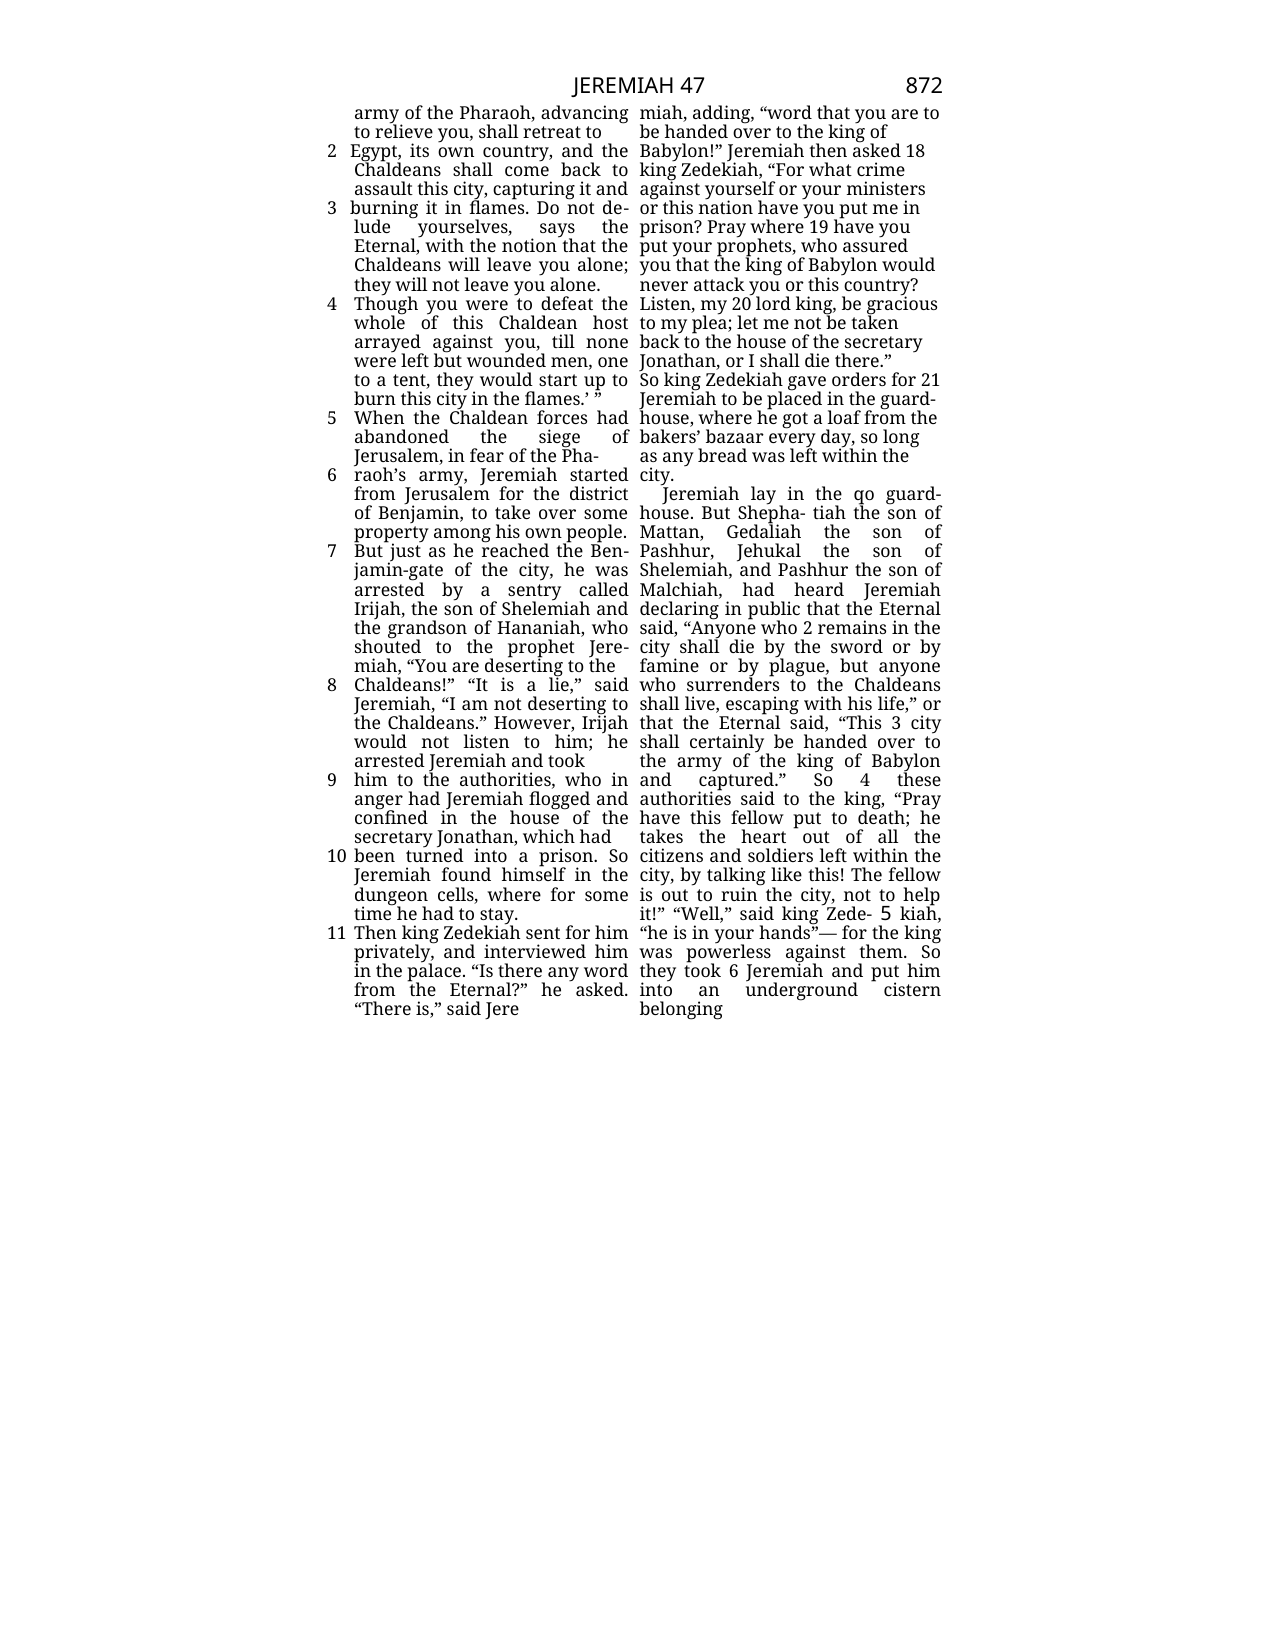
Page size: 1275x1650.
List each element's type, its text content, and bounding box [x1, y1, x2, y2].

text So king Zedekiah gave orders for 21 Jeremiah to be placed in the guard-house, where he got a loaf from the bakers’ bazaar every day, so long as any bread was left within the city. [639, 371, 941, 485]
list raoh’s army, Jeremiah started from Jerusalem for the district of Benjamin, to take over some property among his own people. [327, 466, 629, 543]
text miah, adding, “word that you are to be handed over to the king of Babylon!” Jeremiah then asked 18 king Zedekiah, “For what crime against yourself or your min­isters or this nation have you put me in prison? Pray where 19 have you put your prophets, who assured you that the king of Babylon would never attack you or this country? Listen, my 20 lord king, be gracious to my plea; let me not be taken back to the house of the secretary Jonathan, or I shall die there.” [639, 104, 941, 371]
list him to the authorities, who in anger had Jeremiah flogged and confined in the house of the secretary Jonathan, which had [327, 771, 629, 848]
list Though you were to defeat the whole of this Chaldean host arrayed against you, till none were left but wounded men, one to a tent, they would start up to burn this city in the flames.’ ” [327, 295, 629, 409]
list When the Chaldean forces had abandoned the siege of Jerusalem, in fear of the Pha- [327, 409, 629, 466]
list burning it in flames. Do not de­lude yourselves, says the Eternal, with the notion that the Chal­deans will leave you alone; they will not leave you alone. [327, 199, 629, 295]
text army of the Pharaoh, advancing to relieve you, shall retreat to [354, 104, 629, 142]
text Jeremiah lay in the qo guard-house. But Shepha- tiah the son of Mattan, Gedaliah the son of Pashhur, Jehukal the son of Shelemiah, and Pashhur the son of Malchiah, had heard Jeremiah declaring in public that the Eternal said, “Anyone who 2 remains in the city shall die by the sword or by famine or by plague, but anyone who sur­renders to the Chaldeans shall live, escaping with his life,” or that the Eternal said, “This 3 city shall certainly be handed over to the army of the king of Babylon and captured.” So 4 these authorities said to the king, “Pray have this fellow put to death; he takes the heart out of all the citizens and sol­diers left within the city, by talking like this! The fellow is out to ruin the city, not to help it!” “Well,” said king Zede- 5 kiah, “he is in your hands”— for the king was powerless against them. So they took 6 Jeremiah and put him into an underground cistern belonging [639, 485, 941, 1019]
list Egypt, its own country, and the Chaldeans shall come back to assault this city, capturing it and [327, 142, 629, 199]
list been turned into a prison. So Jeremiah found himself in the dungeon cells, where for some time he had to stay. [327, 848, 629, 924]
list Then king Zedekiah sent for him privately, and interviewed him in the palace. “Is there any word from the Eternal?” he asked. “There is,” said Jere­ [327, 924, 629, 1019]
list But just as he reached the Ben­jamin-gate of the city, he was arrested by a sentry called Irijah, the son of Shelemiah and the grandson of Hananiah, who shouted to the prophet Jere­miah, “You are deserting to the [327, 543, 629, 676]
list Chaldeans!” “It is a lie,” said Jeremiah, “I am not deserting to the Chaldeans.” However, Irijah would not listen to him; he arrested Jeremiah and took [327, 676, 629, 771]
